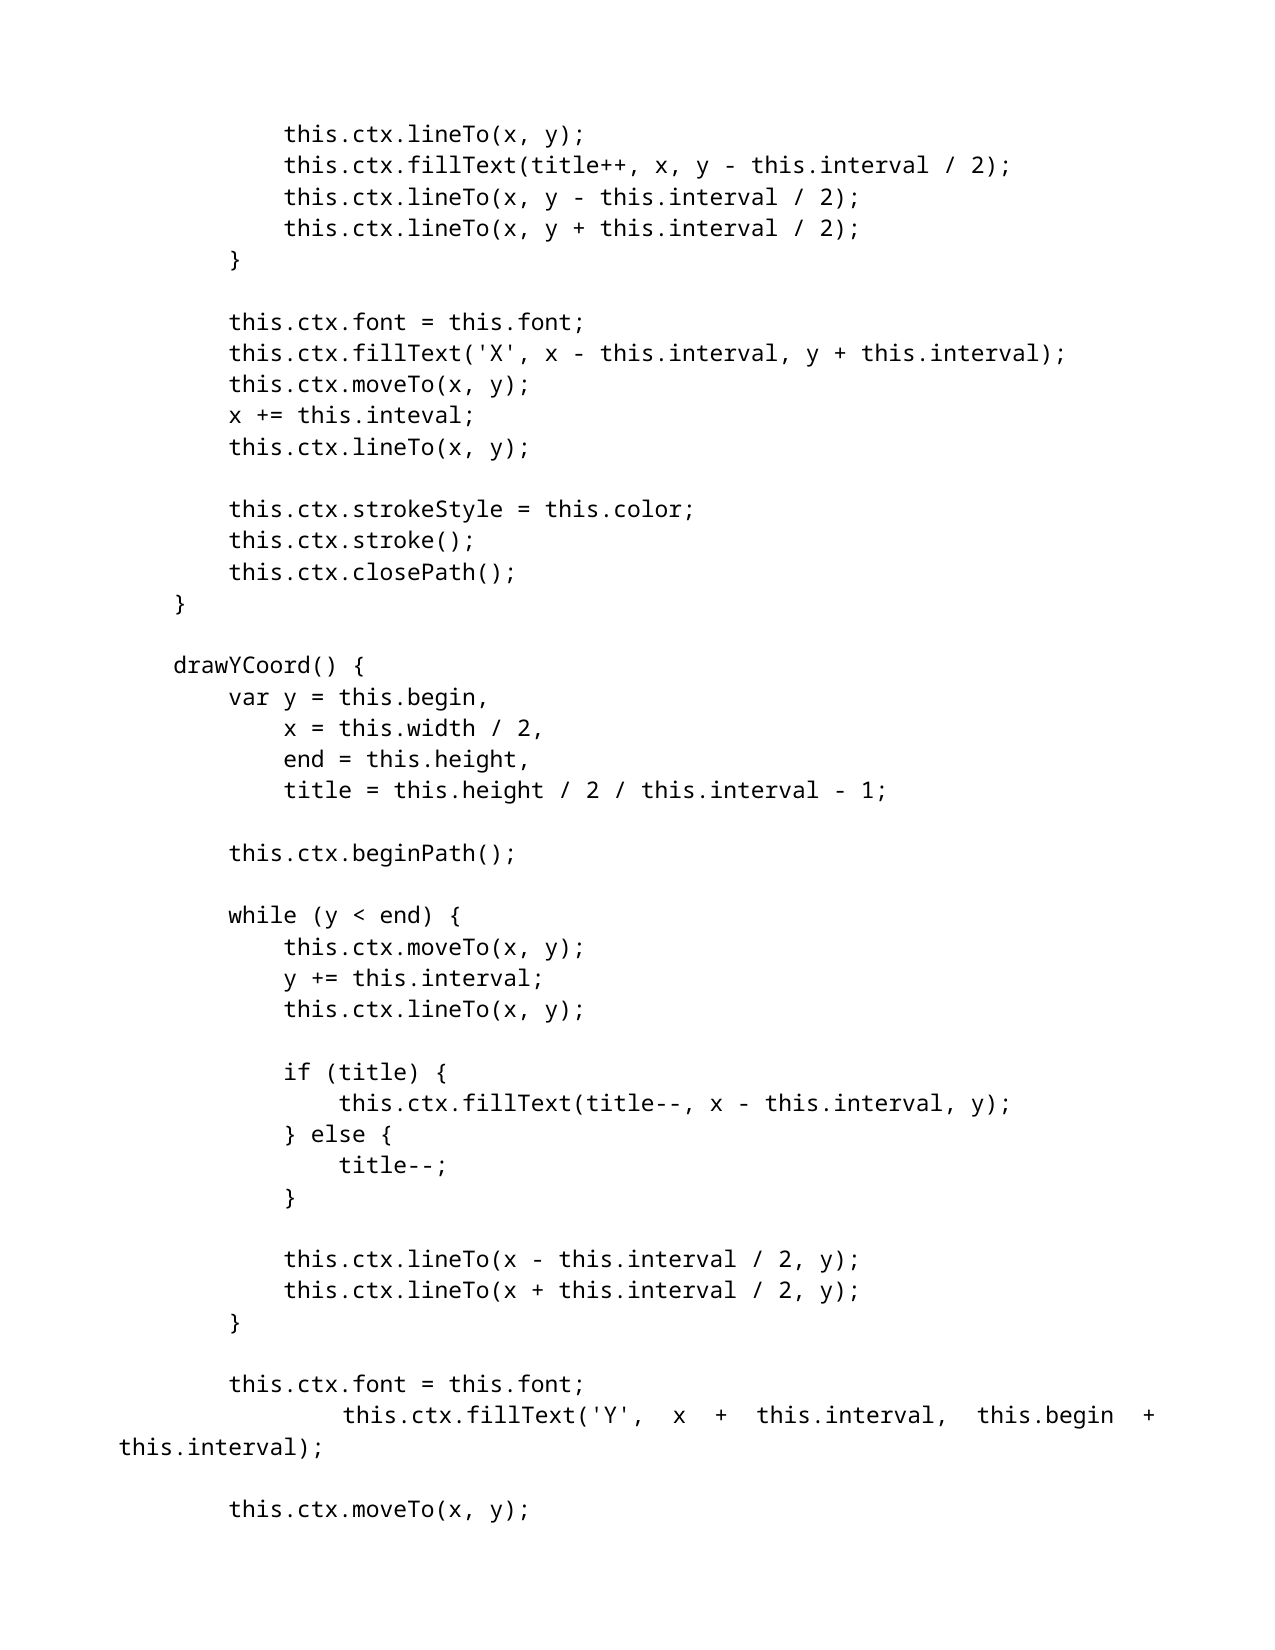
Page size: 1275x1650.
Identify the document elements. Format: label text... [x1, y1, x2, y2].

text title--; [118, 1149, 1157, 1181]
text x = this.width / 2, [118, 712, 1157, 743]
text while (y < end) { [118, 899, 1157, 931]
text title = this.height / 2 / this.interval - 1; [118, 774, 1157, 806]
text y += this.interval; [118, 962, 1157, 993]
text var y = this.begin, [118, 681, 1157, 712]
text this.ctx.fillText(title++, x, y - this.interval / 2); [118, 149, 1157, 181]
text this.ctx.lineTo(x - this.interval / 2, y); [118, 1243, 1157, 1274]
text this.ctx.strokeStyle = this.color; [118, 493, 1157, 524]
text this.ctx.moveTo(x, y); [118, 368, 1157, 399]
text end = this.height, [118, 743, 1157, 774]
text this.ctx.stroke(); [118, 524, 1157, 556]
text } [118, 587, 1157, 618]
text this.ctx.fillText(title--, x - this.interval, y); [118, 1087, 1157, 1118]
text this.ctx.fillText('Y', x + this.interval, this.begin + this.interval); [118, 1399, 1157, 1462]
text } [118, 1181, 1157, 1212]
text this.ctx.beginPath(); [118, 837, 1157, 868]
text this.ctx.lineTo(x, y + this.interval / 2); [118, 212, 1157, 243]
text } else { [118, 1118, 1157, 1149]
text drawYCoord() { [118, 649, 1157, 681]
text if (title) { [118, 1056, 1157, 1087]
text this.ctx.lineTo(x, y); [118, 431, 1157, 462]
text this.ctx.font = this.font; [118, 306, 1157, 337]
text this.ctx.lineTo(x, y - this.interval / 2); [118, 181, 1157, 212]
text this.ctx.font = this.font; [118, 1368, 1157, 1399]
text } [118, 1306, 1157, 1337]
text this.ctx.lineTo(x, y); [118, 118, 1157, 149]
text this.ctx.moveTo(x, y); [118, 931, 1157, 962]
text x += this.inteval; [118, 399, 1157, 431]
text this.ctx.lineTo(x + this.interval / 2, y); [118, 1274, 1157, 1306]
text this.ctx.moveTo(x, y); [118, 1493, 1157, 1524]
text this.ctx.fillText('X', x - this.interval, y + this.interval); [118, 337, 1157, 368]
text this.ctx.closePath(); [118, 556, 1157, 587]
text } [118, 243, 1157, 274]
text this.ctx.lineTo(x, y); [118, 993, 1157, 1024]
